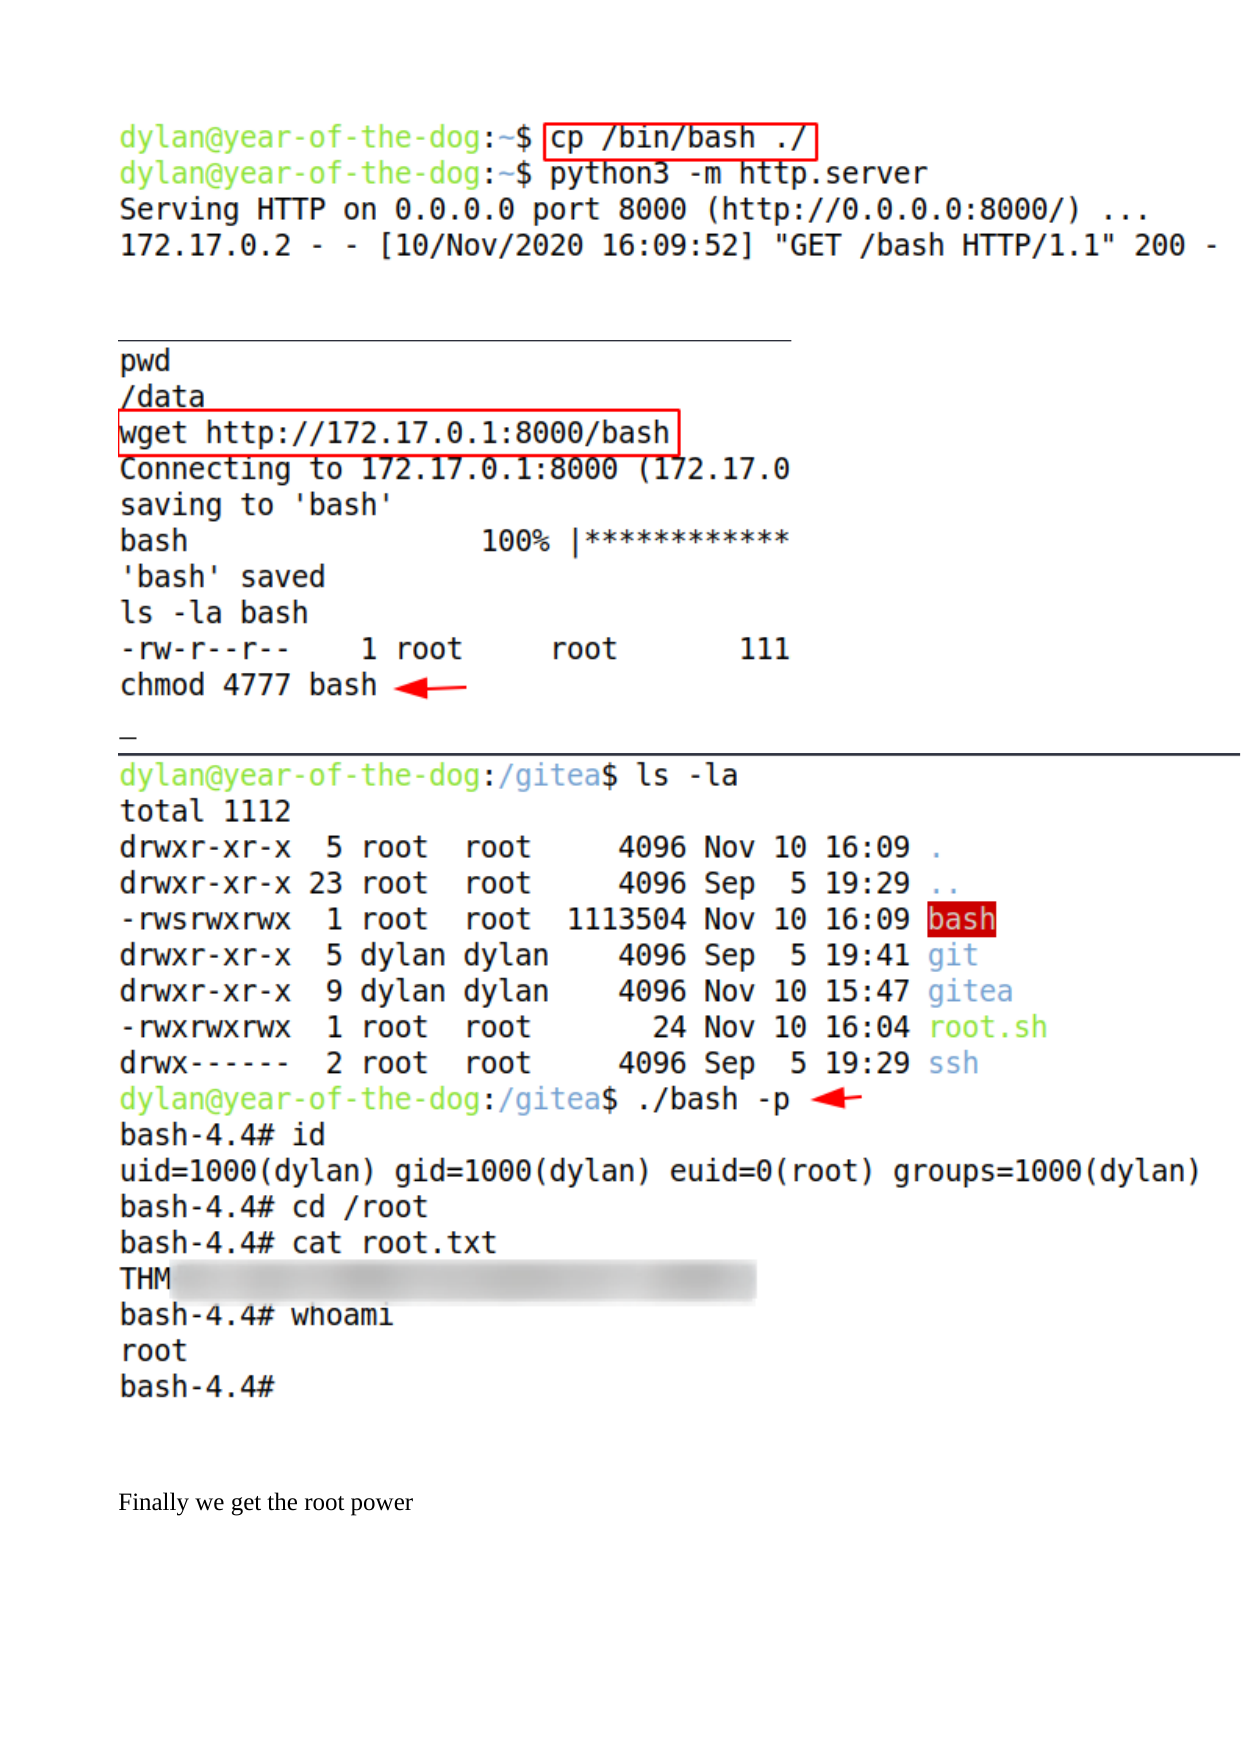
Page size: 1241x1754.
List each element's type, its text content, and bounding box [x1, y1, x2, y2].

picture [118, 118, 1225, 331]
picture [118, 340, 792, 744]
picture [118, 753, 1241, 1463]
text Finally we get the root power [118, 1487, 1122, 1516]
